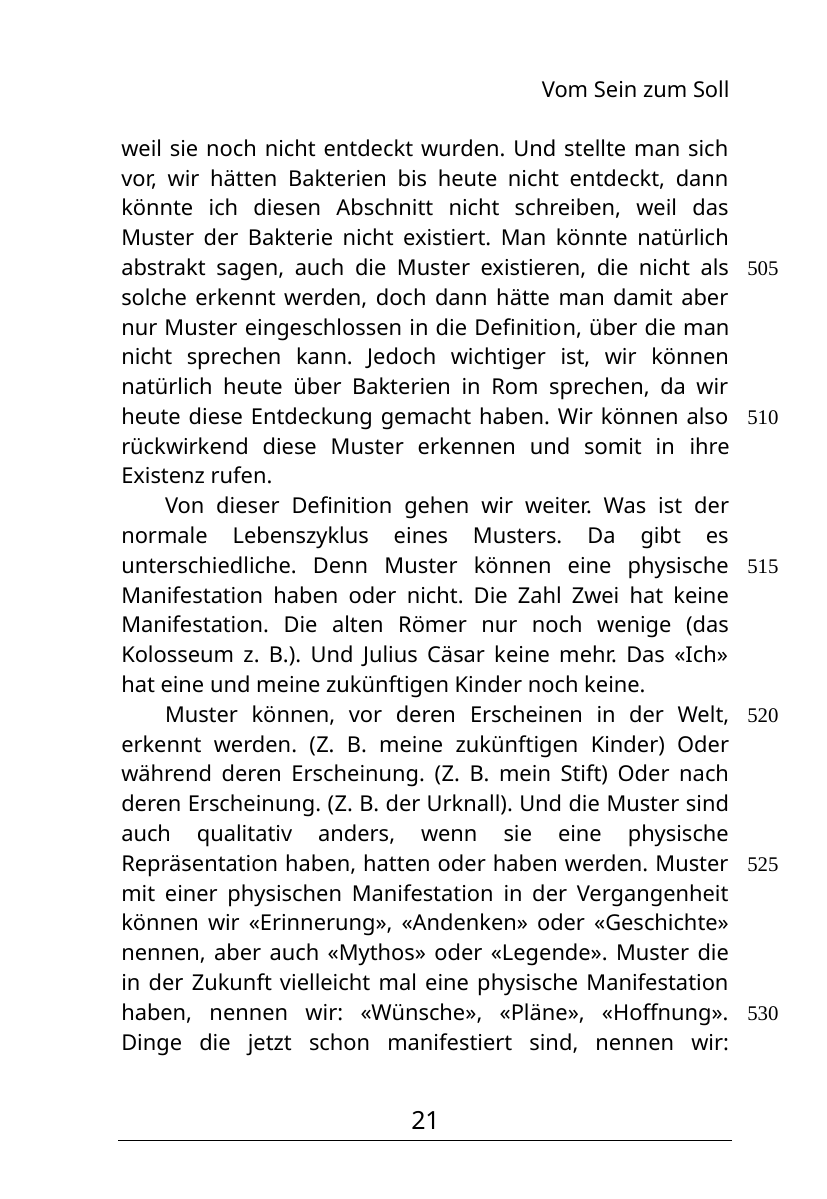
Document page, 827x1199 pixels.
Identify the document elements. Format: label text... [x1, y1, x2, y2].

text weil sie noch nicht entdeckt wurden. Und stellte man sich vor, wir hätten Bakterien bis heute nicht entdeckt, dann könnte ich diesen Abschnitt nicht schreiben, weil das Muster der Bakterie nicht existiert. Man könnte natürlich abstrakt sagen, auch die Muster existieren, die nicht als solche erkennt werden, doch dann hätte man damit aber nur Muster eingeschlossen in die Definition, über die man nicht sprechen kann. Jedoch wichtiger ist, wir können natürlich heute über Bakterien in Rom sprechen, da wir heute diese Entdeckung gemacht haben. Wir können also rückwirkend diese Muster erkennen und somit in ihre Existenz rufen. [121, 133, 729, 490]
text Von dieser Definition gehen wir weiter. Was ist der normale Lebenszyklus eines Musters. Da gibt es unterschiedliche. Denn Muster können eine physische Manifestation haben oder nicht. Die Zahl Zwei hat keine Manifestation. Die alten Römer nur noch wenige (das Kolosseum z. B.). Und Julius Cäsar keine mehr. Das «Ich» hat eine und meine zukünftigen Kinder noch keine. [121, 490, 729, 699]
text Muster können, vor deren Erscheinen in der Welt, erkennt werden. (Z. B. meine zukünftigen Kinder) Oder während deren Erscheinung. (Z. B. mein Stift) Oder nach deren Erscheinung. (Z. B. der Urknall). Und die Muster sind auch qualitativ anders, wenn sie eine physische Repräsentation haben, hatten oder haben werden. Muster mit einer physischen Manifestation in der Vergangenheit können wir «Erinnerung», «Andenken» oder «Geschichte» nennen, aber auch «Mythos» oder «Legende». Muster die in der Zukunft vielleicht mal eine physische Manifestation haben, nennen wir: «Wünsche», «Pläne», «Hoffnung». Dinge die jetzt schon manifestiert sind, nennen wir: [121, 699, 729, 1056]
